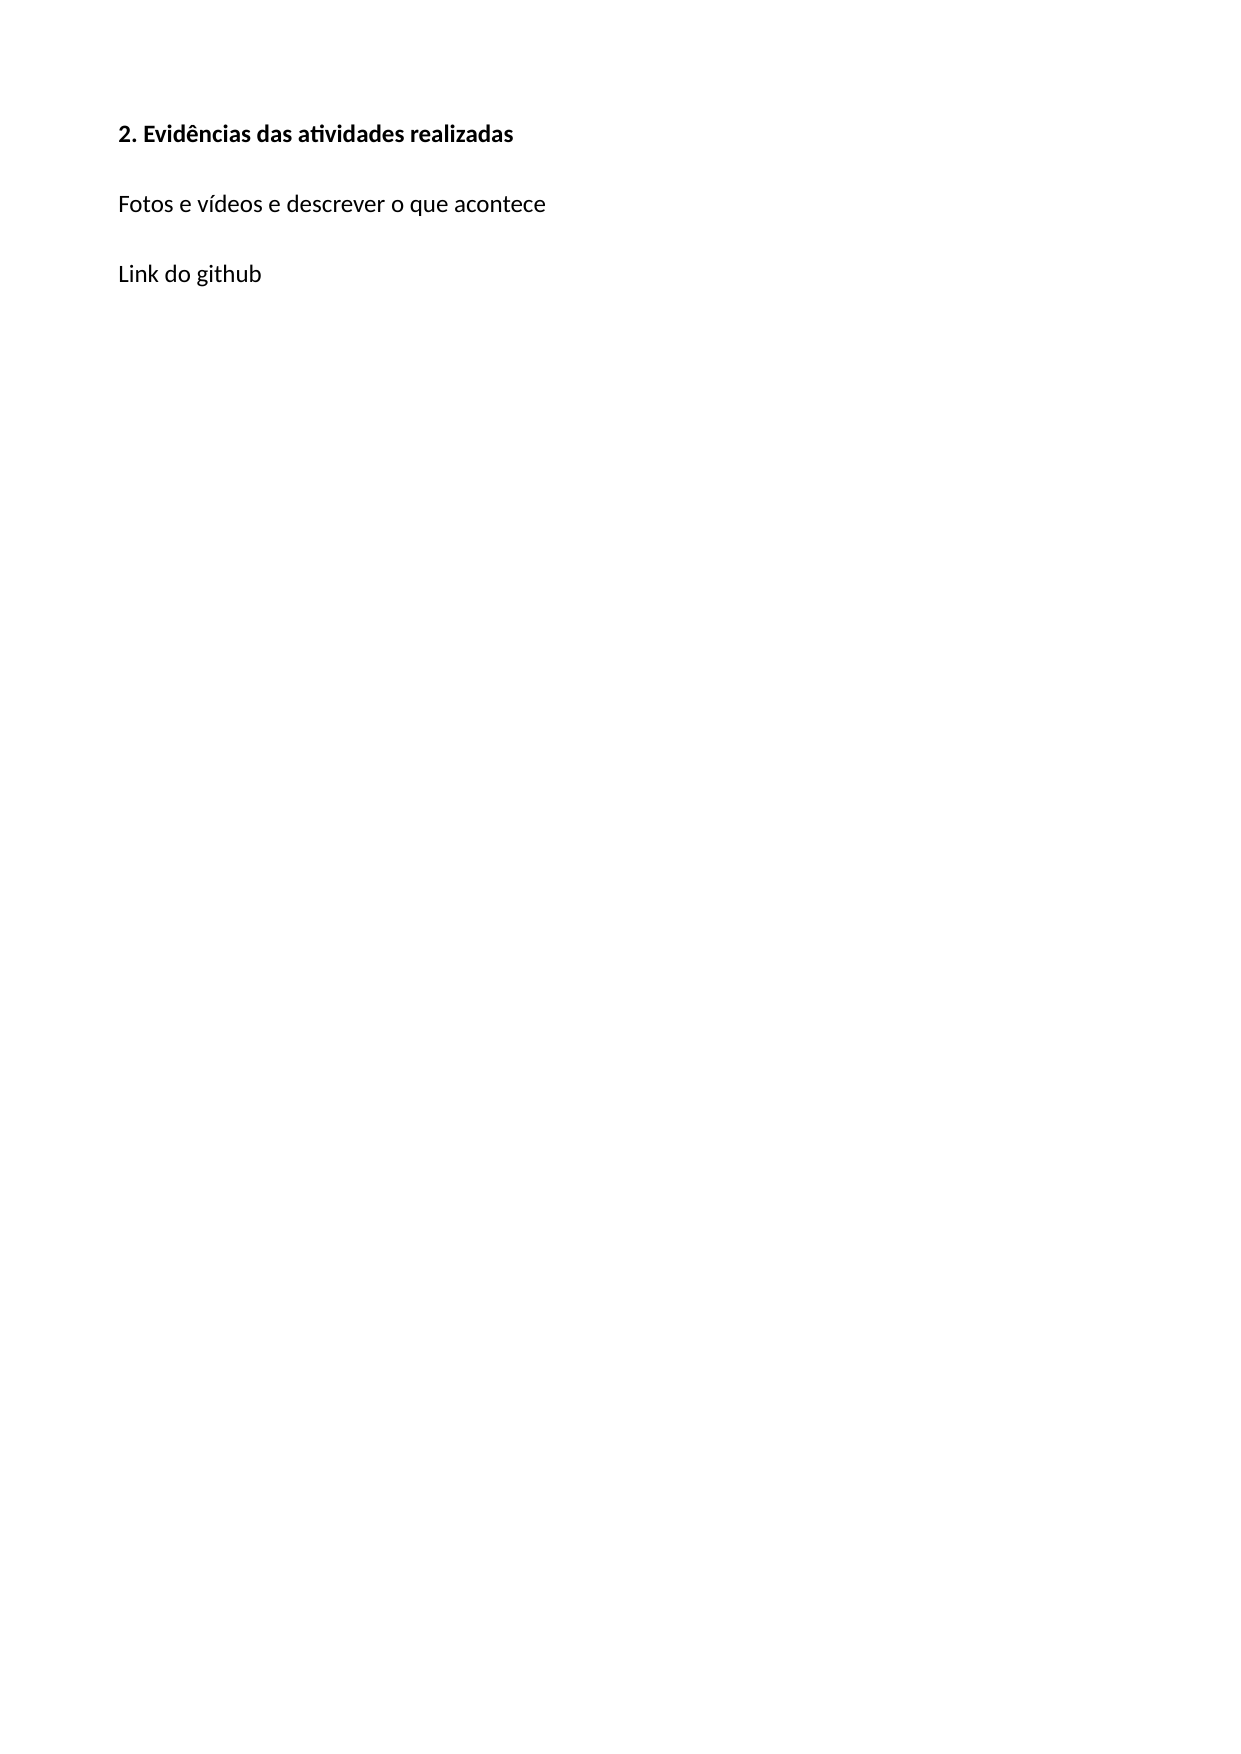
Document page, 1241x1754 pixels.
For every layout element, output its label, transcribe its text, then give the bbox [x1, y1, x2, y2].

text 2. Evidências das atividades realizadas [118, 118, 1122, 149]
text Link do github [118, 258, 1122, 289]
text Fotos e vídeos e descrever o que acontece [118, 188, 1122, 219]
